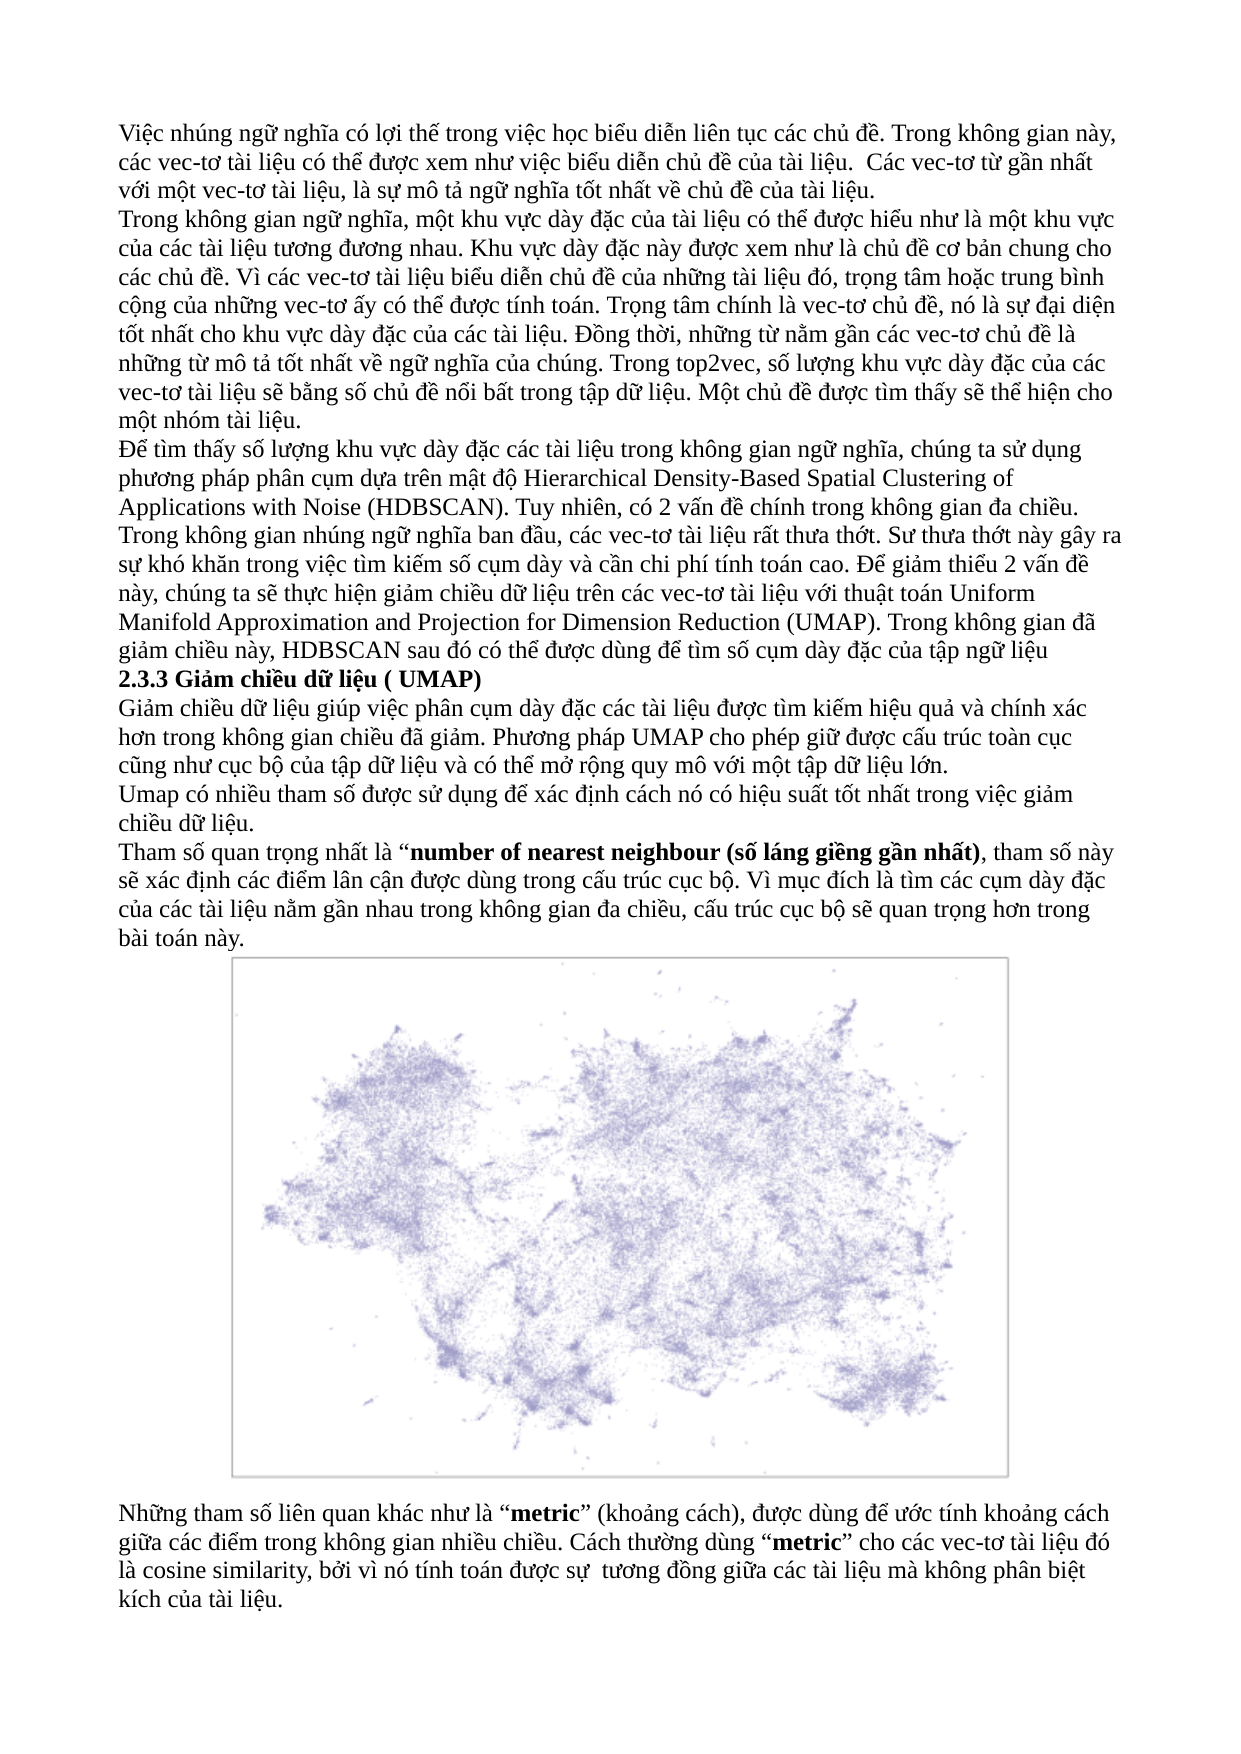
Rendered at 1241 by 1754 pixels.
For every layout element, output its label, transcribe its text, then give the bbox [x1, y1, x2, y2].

text Việc nhúng ngữ nghĩa có lợi thế trong việc học biểu diễn liên tục các chủ đề. Trong không gian này, các vec-tơ tài liệu có thể được xem như việc biểu diễn chủ đề của tài liệu. Các vec-tơ từ gần nhất với một vec-tơ tài liệu, là sự mô tả ngữ nghĩa tốt nhất về chủ đề của tài liệu. [118, 118, 1122, 204]
text Trong không gian ngữ nghĩa, một khu vực dày đặc của tài liệu có thể được hiểu như là một khu vực của các tài liệu tương đương nhau. Khu vực dày đặc này được xem như là chủ đề cơ bản chung cho các chủ đề. Vì các vec-tơ tài liệu biểu diễn chủ đề của những tài liệu đó, trọng tâm hoặc trung bình cộng của những vec-tơ ấy có thể được tính toán. Trọng tâm chính là vec-tơ chủ đề, nó là sự đại diện tốt nhất cho khu vực dày đặc của các tài liệu. Đồng thời, những từ nằm gần các vec-tơ chủ đề là những từ mô tả tốt nhất về ngữ nghĩa của chúng. Trong top2vec, số lượng khu vực dày đặc của các vec-tơ tài liệu sẽ bằng số chủ đề nổi bất trong tập dữ liệu. Một chủ đề được tìm thấy sẽ thể hiện cho một nhóm tài liệu. [118, 204, 1122, 434]
text Umap có nhiều tham số được sử dụng để xác định cách nó có hiệu suất tốt nhất trong việc giảm chiều dữ liệu. [118, 779, 1122, 837]
text Tham số quan trọng nhất là “number of nearest neighbour (số láng giềng gần nhất), tham số này sẽ xác định các điểm lân cận được dùng trong cấu trúc cục bộ. Vì mục đích là tìm các cụm dày đặc của các tài liệu nằm gần nhau trong không gian đa chiều, cấu trúc cục bộ sẽ quan trọng hơn trong bài toán này. [118, 837, 1122, 952]
text Giảm chiều dữ liệu giúp việc phân cụm dày đặc các tài liệu được tìm kiếm hiệu quả và chính xác hơn trong không gian chiều đã giảm. Phương pháp UMAP cho phép giữ được cấu trúc toàn cục cũng như cục bộ của tập dữ liệu và có thể mở rộng quy mô với một tập dữ liệu lớn. [118, 693, 1122, 779]
text Để tìm thấy số lượng khu vực dày đặc các tài liệu trong không gian ngữ nghĩa, chúng ta sử dụng phương pháp phân cụm dựa trên mật độ Hierarchical Density-Based Spatial Clustering of Applications with Noise (HDBSCAN). Tuy nhiên, có 2 vấn đề chính trong không gian đa chiều. Trong không gian nhúng ngữ nghĩa ban đầu, các vec-tơ tài liệu rất thưa thớt. Sư thưa thớt này gây ra sự khó khăn trong việc tìm kiếm số cụm dày và cần chi phí tính toán cao. Để giảm thiểu 2 vấn đề này, chúng ta sẽ thực hiện giảm chiều dữ liệu trên các vec-tơ tài liệu với thuật toán Uniform Manifold Approximation and Projection for Dimension Reduction (UMAP). Trong không gian đã giảm chiều này, HDBSCAN sau đó có thể được dùng để tìm số cụm dày đặc của tập ngữ liệu [118, 434, 1122, 664]
picture [227, 951, 1014, 1485]
text 2.3.3 Giảm chiều dữ liệu ( UMAP) [118, 664, 1122, 693]
text Những tham số liên quan khác như là “metric” (khoảng cách), được dùng để ước tính khoảng cách giữa các điểm trong không gian nhiều chiều. Cách thường dùng “metric” cho các vec-tơ tài liệu đó là cosine similarity, bởi vì nó tính toán được sự tương đồng giữa các tài liệu mà không phân biệt kích của tài liệu. [118, 1498, 1122, 1613]
